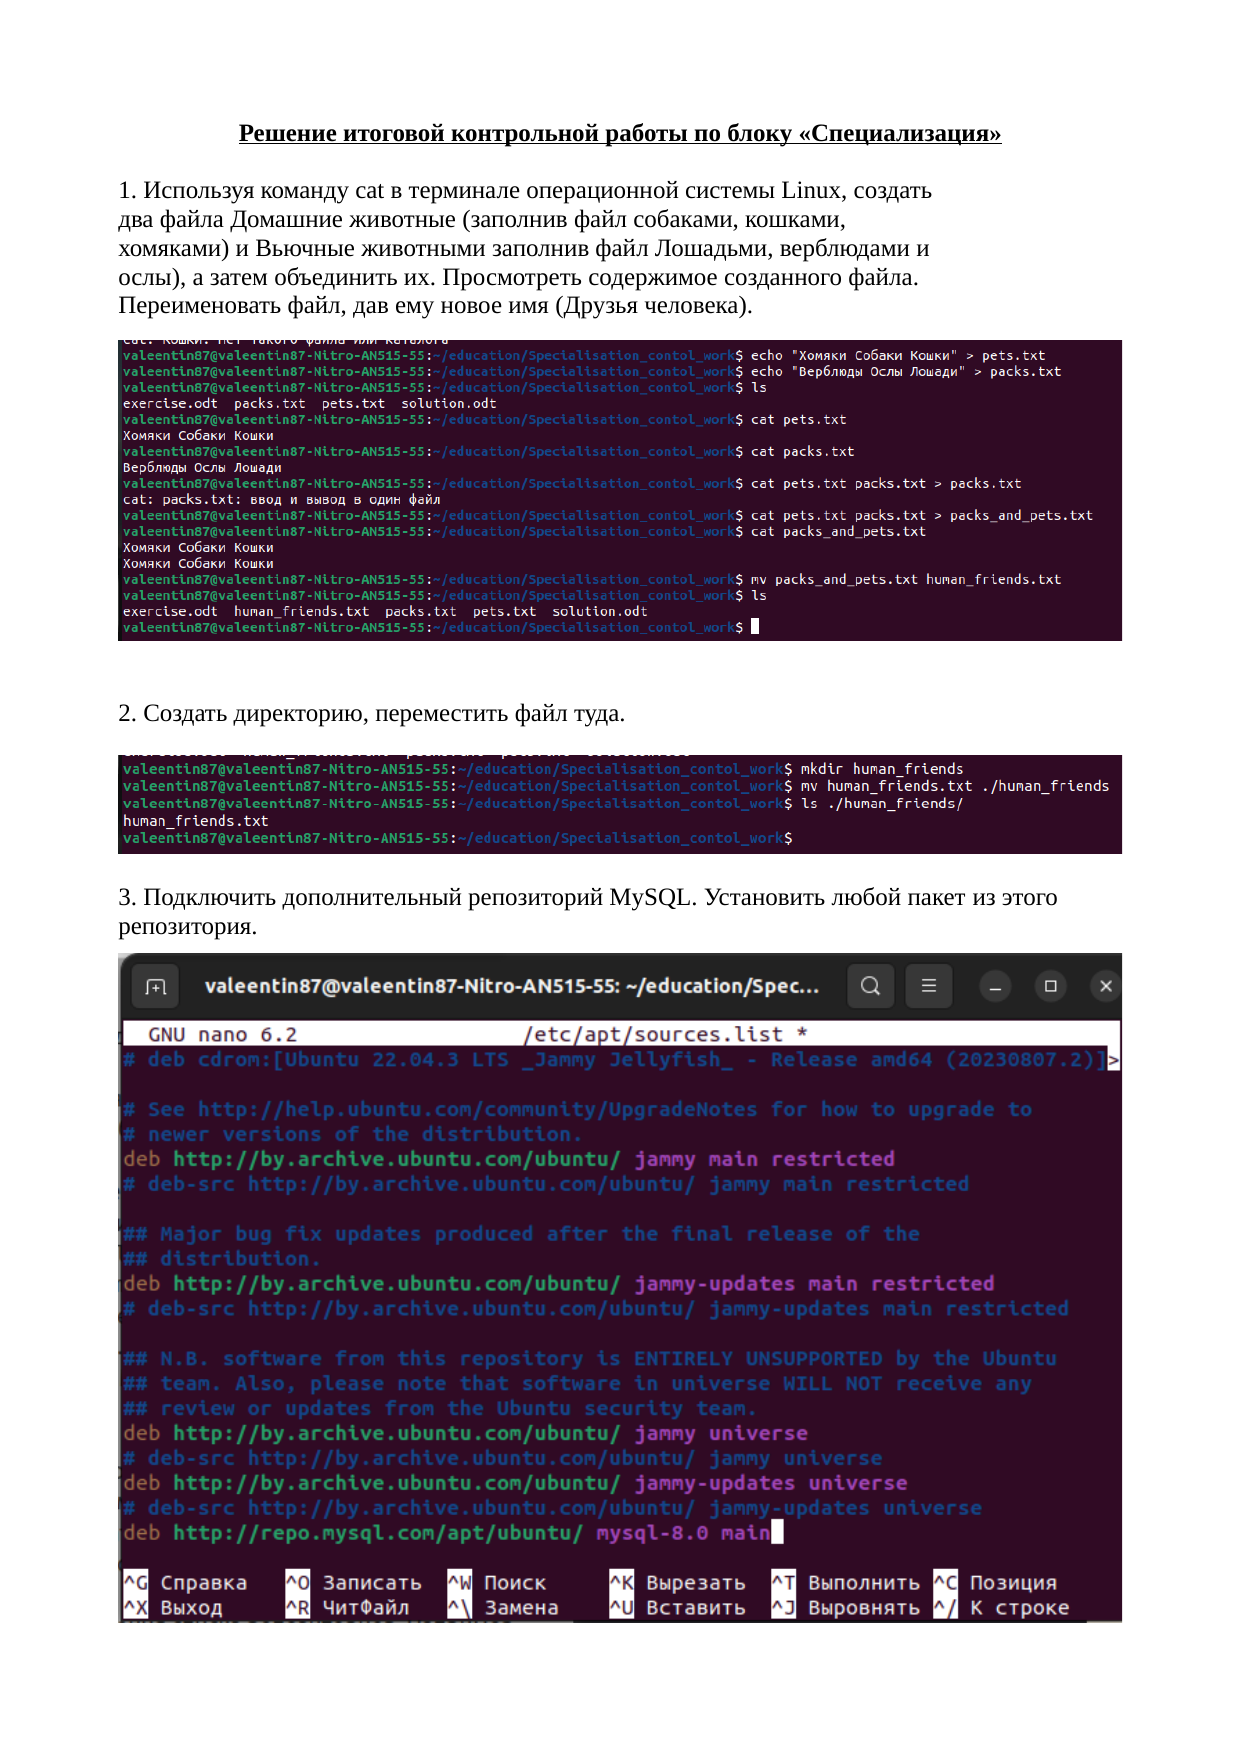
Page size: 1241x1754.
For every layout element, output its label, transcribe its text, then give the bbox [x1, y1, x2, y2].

picture [118, 755, 1123, 854]
text Решение итоговой контрольной работы по блоку «Специализация» [118, 118, 1122, 147]
picture [118, 340, 1123, 641]
text 1. Используя команду cat в терминале операционной системы Linux, создать [118, 176, 1122, 204]
picture [118, 953, 1123, 1623]
text хомяками) и Вьючные животными заполнив файл Лошадьми, верблюдами и [118, 233, 1122, 262]
text 3. Подключить дополнительный репозиторий MySQL. Установить любой пакет из этого репозитория. [118, 882, 1122, 939]
text ослы), а затем объединить их. Просмотреть содержимое созданного файла. [118, 262, 1122, 291]
text два файла Домашние животные (заполнив файл собаками, кошками, [118, 204, 1122, 233]
text 2. Создать директорию, переместить файл туда. [118, 698, 1122, 726]
text Переименовать файл, дав ему новое имя (Друзья человека). [118, 291, 1122, 319]
